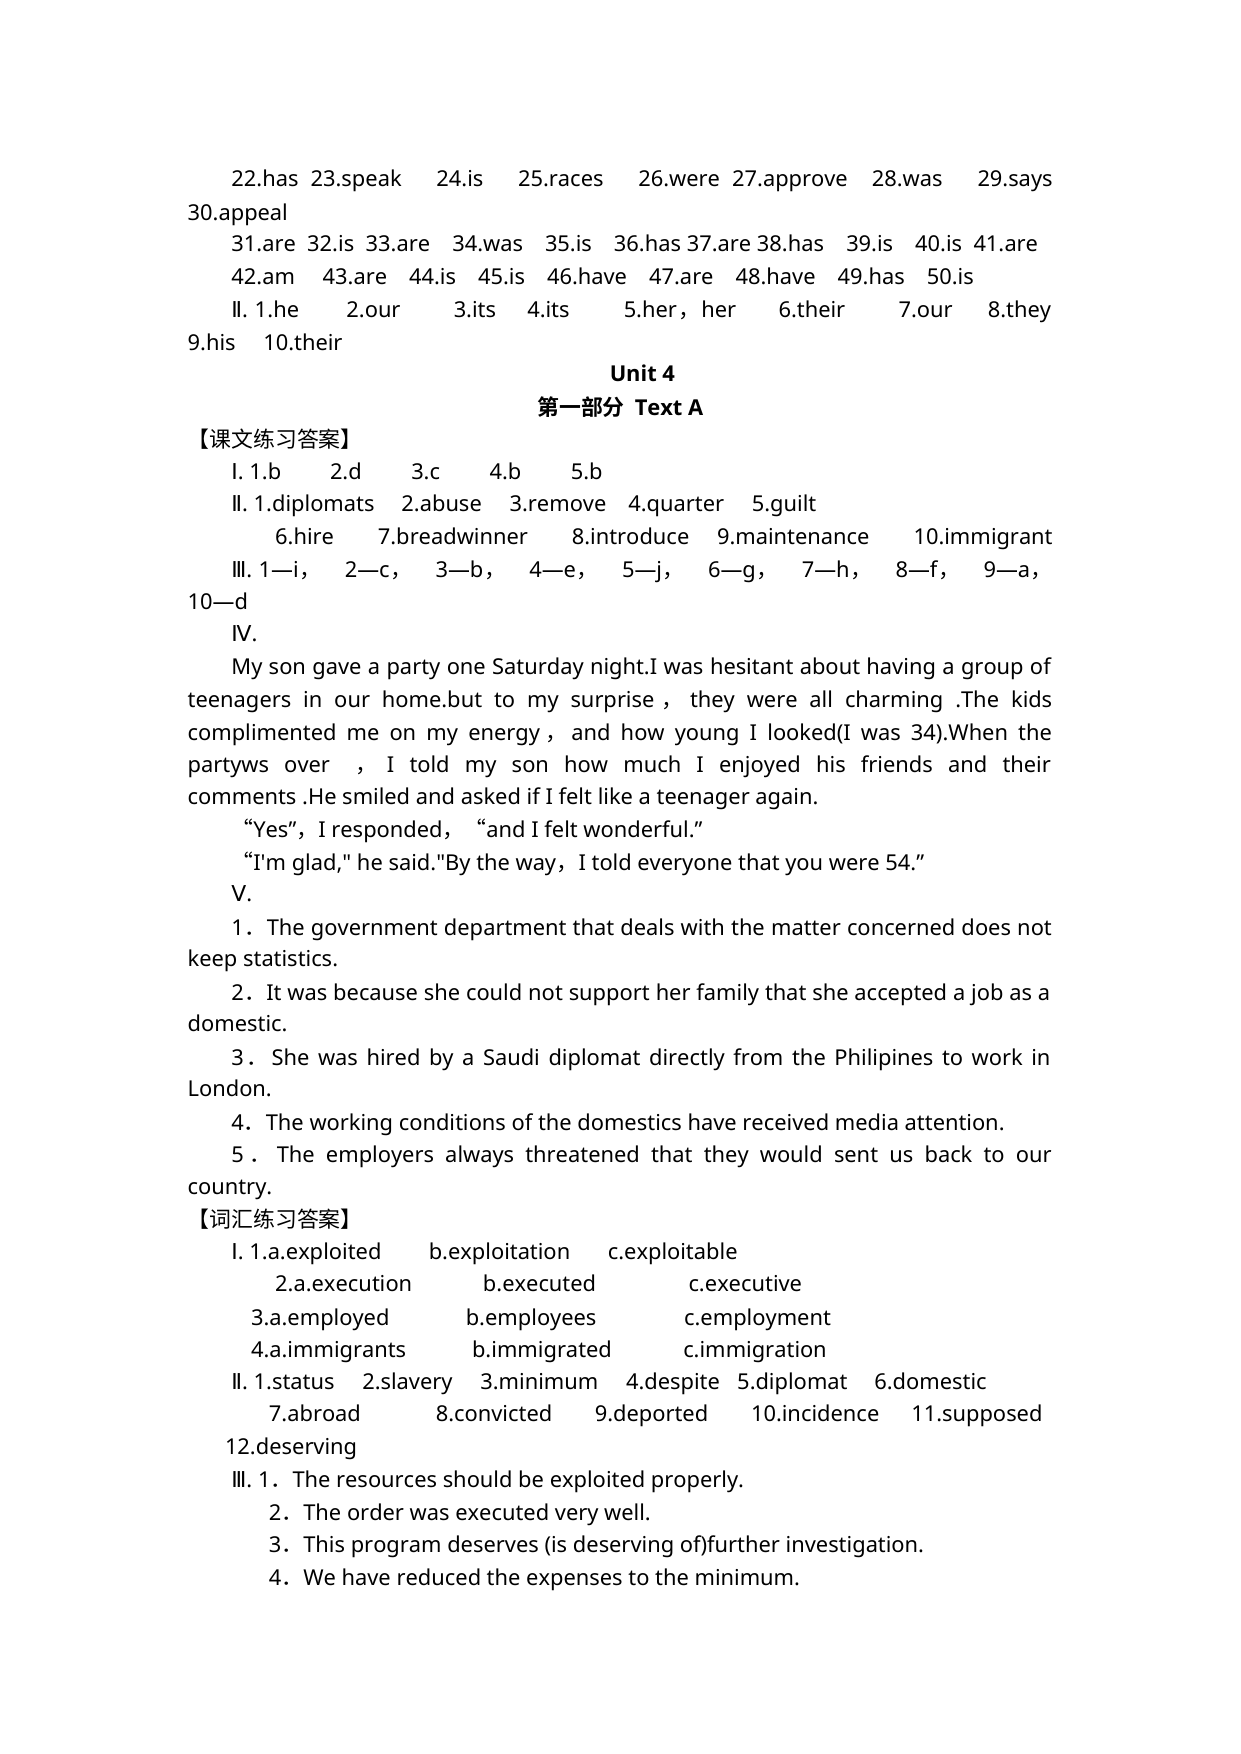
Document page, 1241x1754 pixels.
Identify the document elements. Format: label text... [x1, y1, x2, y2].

text Ⅳ. [187, 617, 1053, 649]
text 【词汇练习答案】 [187, 1202, 1053, 1234]
text 2．The order was executed very well. [225, 1494, 1053, 1527]
text 2．It was because she could not support her family that she accepted a job as a domestic. [187, 974, 1053, 1039]
text 31.are 32.is 33.are 34.was 35.is 36.has 37.are 38.has 39.is 40.is 41.are [187, 227, 1053, 259]
text 5．The employers always threatened that they would sent us back to our country. [187, 1137, 1053, 1202]
text Ⅰ. 1.a.exploited b.exploitation c.exploitable [187, 1234, 1053, 1267]
text 42.am 43.are 44.is 45.is 46.have 47.are 48.have 49.has 50.is [187, 259, 1053, 292]
text 4．We have reduced the expenses to the minimum. [225, 1559, 1053, 1592]
text 【课文练习答案】 [187, 422, 1053, 454]
text My son gave a party one Saturday night.I was hesitant about having a group of teenagers in our home.but to my surprise，they were all charming .The kids complimented me on my energy，and how young I looked(I was 34).When the partyws over ，I told my son how much I enjoyed his friends and their comments .He smiled and asked if I felt like a teenager again. “Yes”，I responded，“and I felt wonderful.” “I'm glad," he said."By the way，I told everyone that you were 54.” [187, 649, 1053, 877]
text Unit 4 [187, 357, 1053, 389]
text 第一部分 Text A [187, 389, 1053, 422]
text 4．The working conditions of the domestics have received media attention. [187, 1104, 1053, 1137]
text Ⅰ. 1.b 2.d 3.c 4.b 5.b [187, 454, 1053, 487]
text Ⅱ. 1.diplomats 2.abuse 3.remove 4.quarter 5.guilt [187, 487, 1053, 519]
text 7.abroad 8.convicted 9.deported 10.incidence 11.supposed 12.deserving [225, 1397, 1053, 1462]
text Ⅲ. 1．The resources should be exploited properly. [187, 1462, 1053, 1494]
text 1．The government department that deals with the matter concerned does not keep statistics. [187, 909, 1053, 974]
text Ⅱ. 1.he 2.our 3.its 4.its 5.her，her 6.their 7.our 8.they 9.his 10.their [187, 292, 1053, 357]
text Ⅴ. [187, 877, 1053, 909]
text Ⅲ. 1—i， 2—c， 3—b， 4—e， 5—j， 6—g， 7—h， 8—f， 9—a， 10—d [187, 552, 1053, 617]
text 22.has 23.speak 24.is 25.races 26.were 27.approve 28.was 29.says 30.appeal [187, 162, 1053, 227]
text Ⅱ. 1.status 2.slavery 3.minimum 4.despite 5.diplomat 6.domestic [187, 1364, 1053, 1397]
text 6.hire 7.breadwinner 8.introduce 9.maintenance 10.immigrant [187, 519, 1053, 552]
text 3．She was hired by a Saudi diplomat directly from the Philipines to work in London. [187, 1039, 1053, 1104]
text 2.a.execution b.executed c.executive 3.a.employed b.employees c.employment 4.a.immigrants b.immigrated c.immigration [187, 1267, 1053, 1364]
text 3．This program deserves (is deserving of)further investigation. [225, 1527, 1053, 1559]
